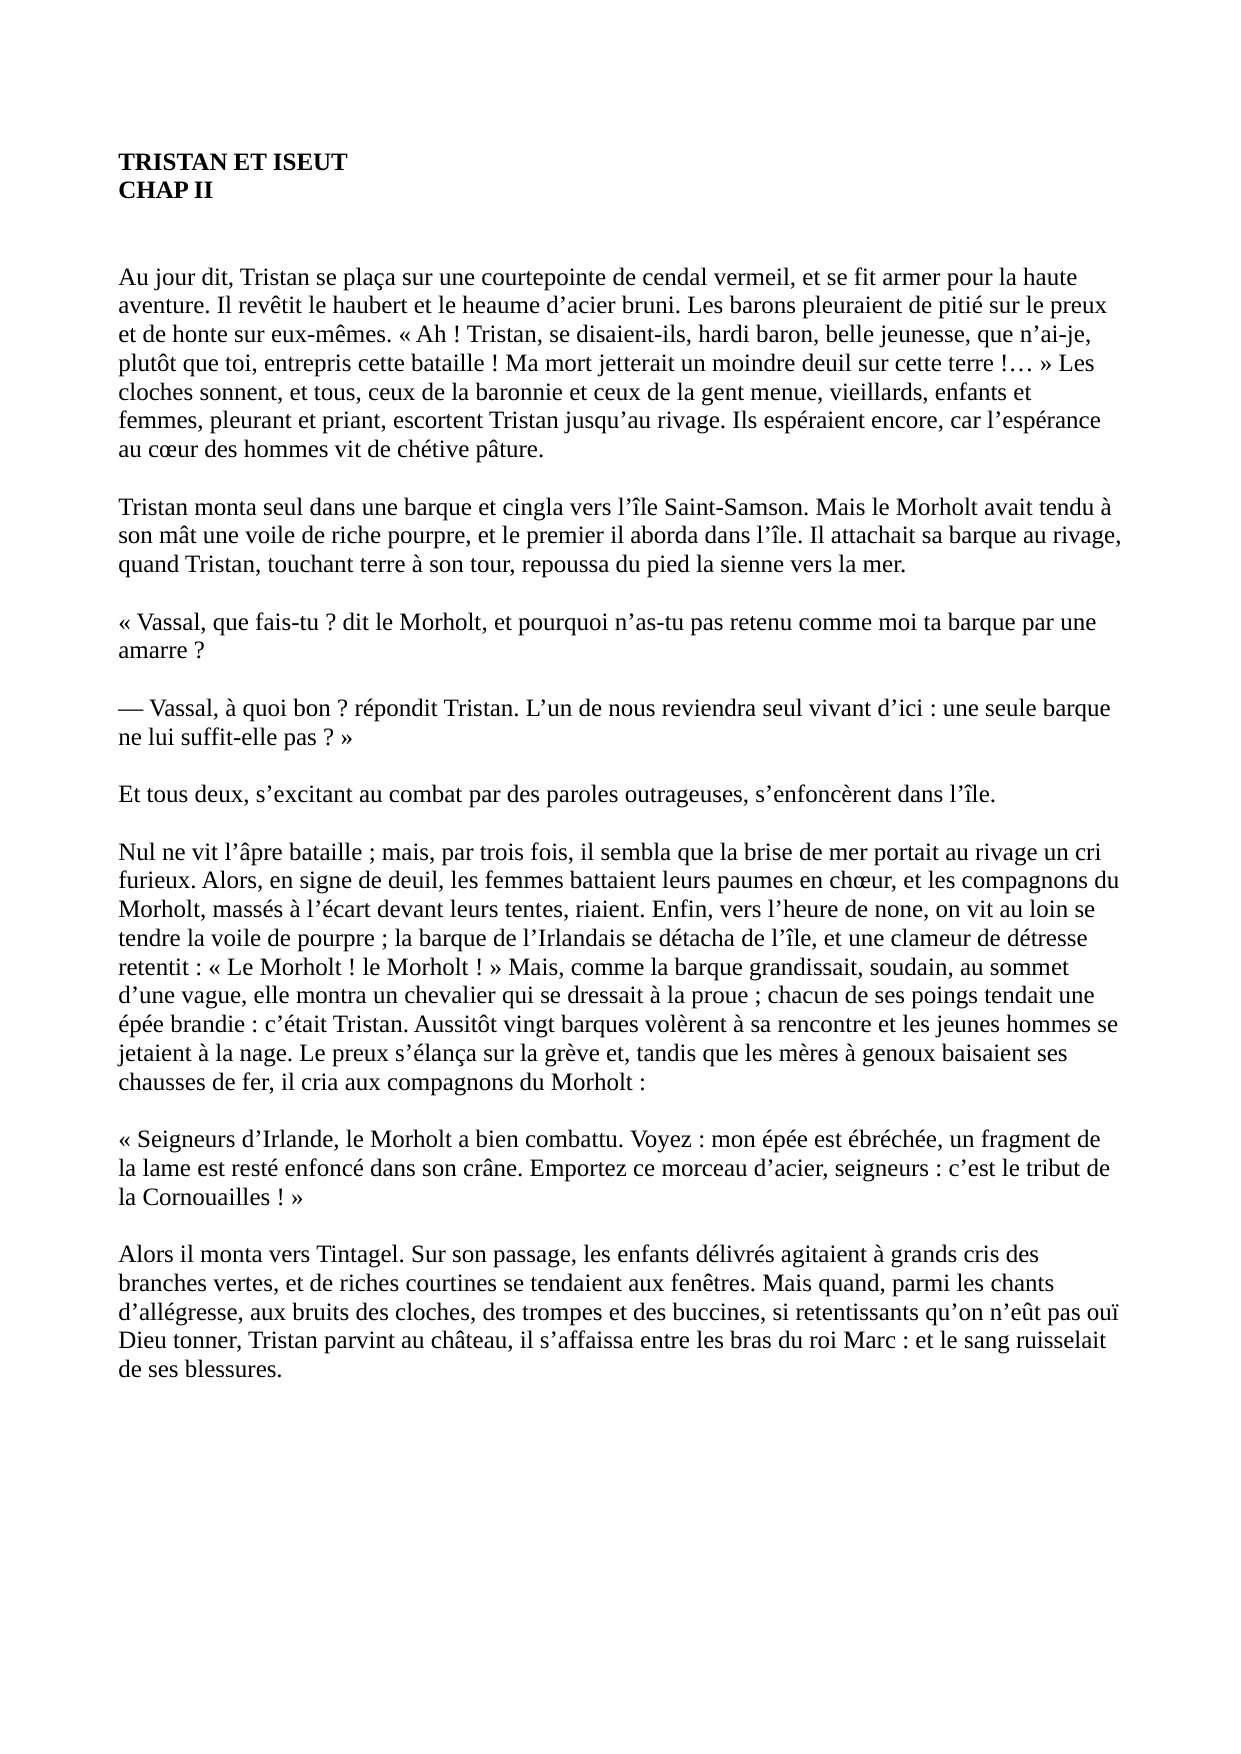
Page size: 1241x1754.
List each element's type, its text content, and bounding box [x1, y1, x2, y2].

text Nul ne vit l’âpre bataille ; mais, par trois fois, il sembla que la brise de mer portait au rivage un cri furieux. Alors, en signe de deuil, les femmes battaient leurs paumes en chœur, et les compagnons du Morholt, massés à l’écart devant leurs tentes, riaient. Enfin, vers l’heure de none, on vit au loin se tendre la voile de pourpre ; la barque de l’Irlandais se détacha de l’île, et une clameur de détresse retentit : « Le Morholt ! le Morholt ! » Mais, comme la barque grandissait, soudain, au sommet d’une vague, elle montra un chevalier qui se dressait à la proue ; chacun de ses poings tendait une épée brandie : c’était Tristan. Aussitôt vingt barques volèrent à sa rencontre et les jeunes hommes se jetaient à la nage. Le preux s’élança sur la grève et, tandis que les mères à genoux baisaient ses chausses de fer, il cria aux compagnons du Morholt : [118, 837, 1122, 1096]
text Alors il monta vers Tintagel. Sur son passage, les enfants délivrés agitaient à grands cris des branches vertes, et de riches courtines se tendaient aux fenêtres. Mais quand, parmi les chants d’allégresse, aux bruits des cloches, des trompes et des buccines, si retentissants qu’on n’eût pas ouï Dieu tonner, Tristan parvint au château, il s’affaissa entre les bras du roi Marc : et le sang ruisselait de ses blessures. [118, 1239, 1122, 1383]
text TRISTAN ET ISEUT [118, 147, 1122, 176]
text « Seigneurs d’Irlande, le Morholt a bien combattu. Voyez : mon épée est ébréchée, un fragment de la lame est resté enfoncé dans son crâne. Emportez ce morceau d’acier, seigneurs : c’est le tribut de la Cornouailles ! » [118, 1124, 1122, 1211]
text Et tous deux, s’excitant au combat par des paroles outrageuses, s’enfoncèrent dans l’île. [118, 779, 1122, 808]
text Tristan monta seul dans une barque et cingla vers l’île Saint-Samson. Mais le Morholt avait tendu à son mât une voile de riche pourpre, et le premier il aborda dans l’île. Il attachait sa barque au rivage, quand Tristan, touchant terre à son tour, repoussa du pied la sienne vers la mer. [118, 492, 1122, 578]
text — Vassal, à quoi bon ? répondit Tristan. L’un de nous reviendra seul vivant d’ici : une seule barque ne lui suffit-elle pas ? » [118, 693, 1122, 751]
text « Vassal, que fais-tu ? dit le Morholt, et pourquoi n’as-tu pas retenu comme moi ta barque par une amarre ? [118, 607, 1122, 664]
text Au jour dit, Tristan se plaça sur une courtepointe de cendal vermeil, et se fit armer pour la haute aventure. Il revêtit le haubert et le heaume d’acier bruni. Les barons pleuraient de pitié sur le preux et de honte sur eux-mêmes. « Ah ! Tristan, se disaient-ils, hardi baron, belle jeunesse, que n’ai-je, plutôt que toi, entrepris cette bataille ! Ma mort jetterait un moindre deuil sur cette terre !… » Les cloches sonnent, et tous, ceux de la baronnie et ceux de la gent menue, vieillards, enfants et femmes, pleurant et priant, escortent Tristan jusqu’au rivage. Ils espéraient encore, car l’espérance au cœur des hommes vit de chétive pâture. [118, 262, 1122, 463]
text CHAP II [118, 176, 1122, 204]
